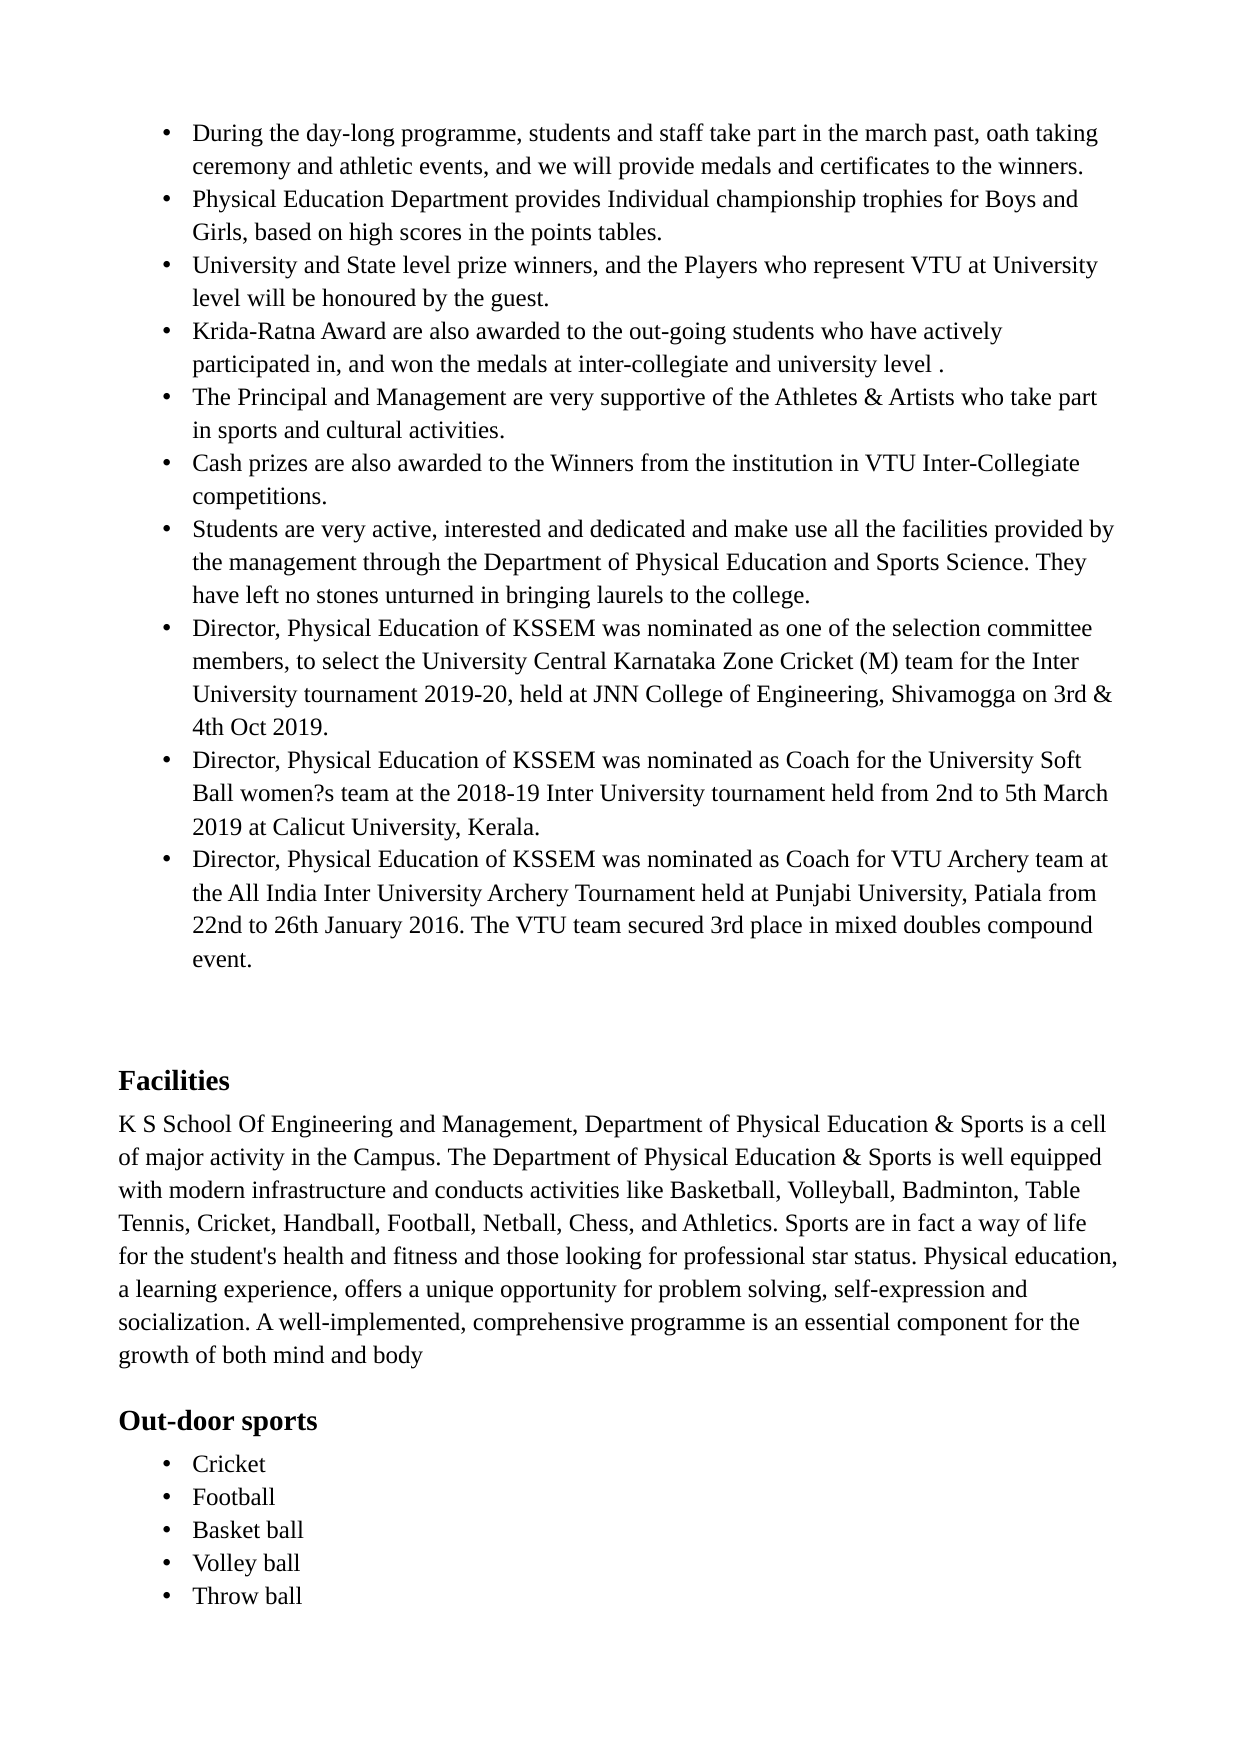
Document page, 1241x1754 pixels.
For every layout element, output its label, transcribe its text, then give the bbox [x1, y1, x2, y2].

list Football [162, 1482, 1122, 1511]
list Cash prizes are also awarded to the Winners from the institution in VTU Inter-Collegiate competitions. [162, 448, 1122, 510]
list Director, Physical Education of KSSEM was nominated as one of the selection committee members, to select the University Central Karnataka Zone Cricket (M) team for the Inter University tournament 2019-20, held at JNN College of Engineering, Shivamogga on 3rd & 4th Oct 2019. [162, 613, 1122, 741]
subtitle Facilities [118, 1063, 1122, 1097]
text K S School Of Engineering and Management, Department of Physical Education & Sports is a cell of major activity in the Campus. The Department of Physical Education & Sports is well equipped with modern infrastructure and conducts activities like Basketball, Volleyball, Badminton, Table Tennis, Cricket, Handball, Football, Netball, Chess, and Athletics. Sports are in fact a way of life for the student's health and fitness and those looking for professional star status. Physical education, a learning experience, offers a unique opportunity for problem solving, self-expression and socialization. A well-implemented, comprehensive programme is an essential component for the growth of both mind and body [118, 1109, 1122, 1369]
list Basket ball [162, 1515, 1122, 1543]
list The Principal and Management are very supportive of the Athletes & Artists who take part in sports and cultural activities. [162, 382, 1122, 444]
list Throw ball [162, 1581, 1122, 1609]
list Director, Physical Education of KSSEM was nominated as Coach for the University Soft Ball women?s team at the 2018-19 Inter University tournament held from 2nd to 5th March 2019 at Calicut University, Kerala. [162, 746, 1122, 840]
list University and State level prize winners, and the Players who represent VTU at University level will be honoured by the guest. [162, 250, 1122, 312]
list Volley ball [162, 1548, 1122, 1577]
list Cricket [162, 1449, 1122, 1477]
subtitle Out-door sports [118, 1403, 1122, 1436]
list Krida-Ratna Award are also awarded to the out-going students who have actively participated in, and won the medals at inter-collegiate and university level . [162, 316, 1122, 378]
list During the day-long programme, students and staff take part in the march past, oath taking ceremony and athletic events, and we will provide medals and certificates to the winners. [162, 118, 1122, 180]
list Physical Education Department provides Individual championship trophies for Boys and Girls, based on high scores in the points tables. [162, 184, 1122, 246]
list Director, Physical Education of KSSEM was nominated as Coach for VTU Archery team at the All India Inter University Archery Tournament held at Punjabi University, Patiala from 22nd to 26th January 2016. The VTU team secured 3rd place in mixed doubles compound event. [162, 844, 1122, 972]
list Students are very active, interested and dedicated and make use all the facilities provided by the management through the Department of Physical Education and Sports Science. They have left no stones unturned in bringing laurels to the college. [162, 514, 1122, 609]
